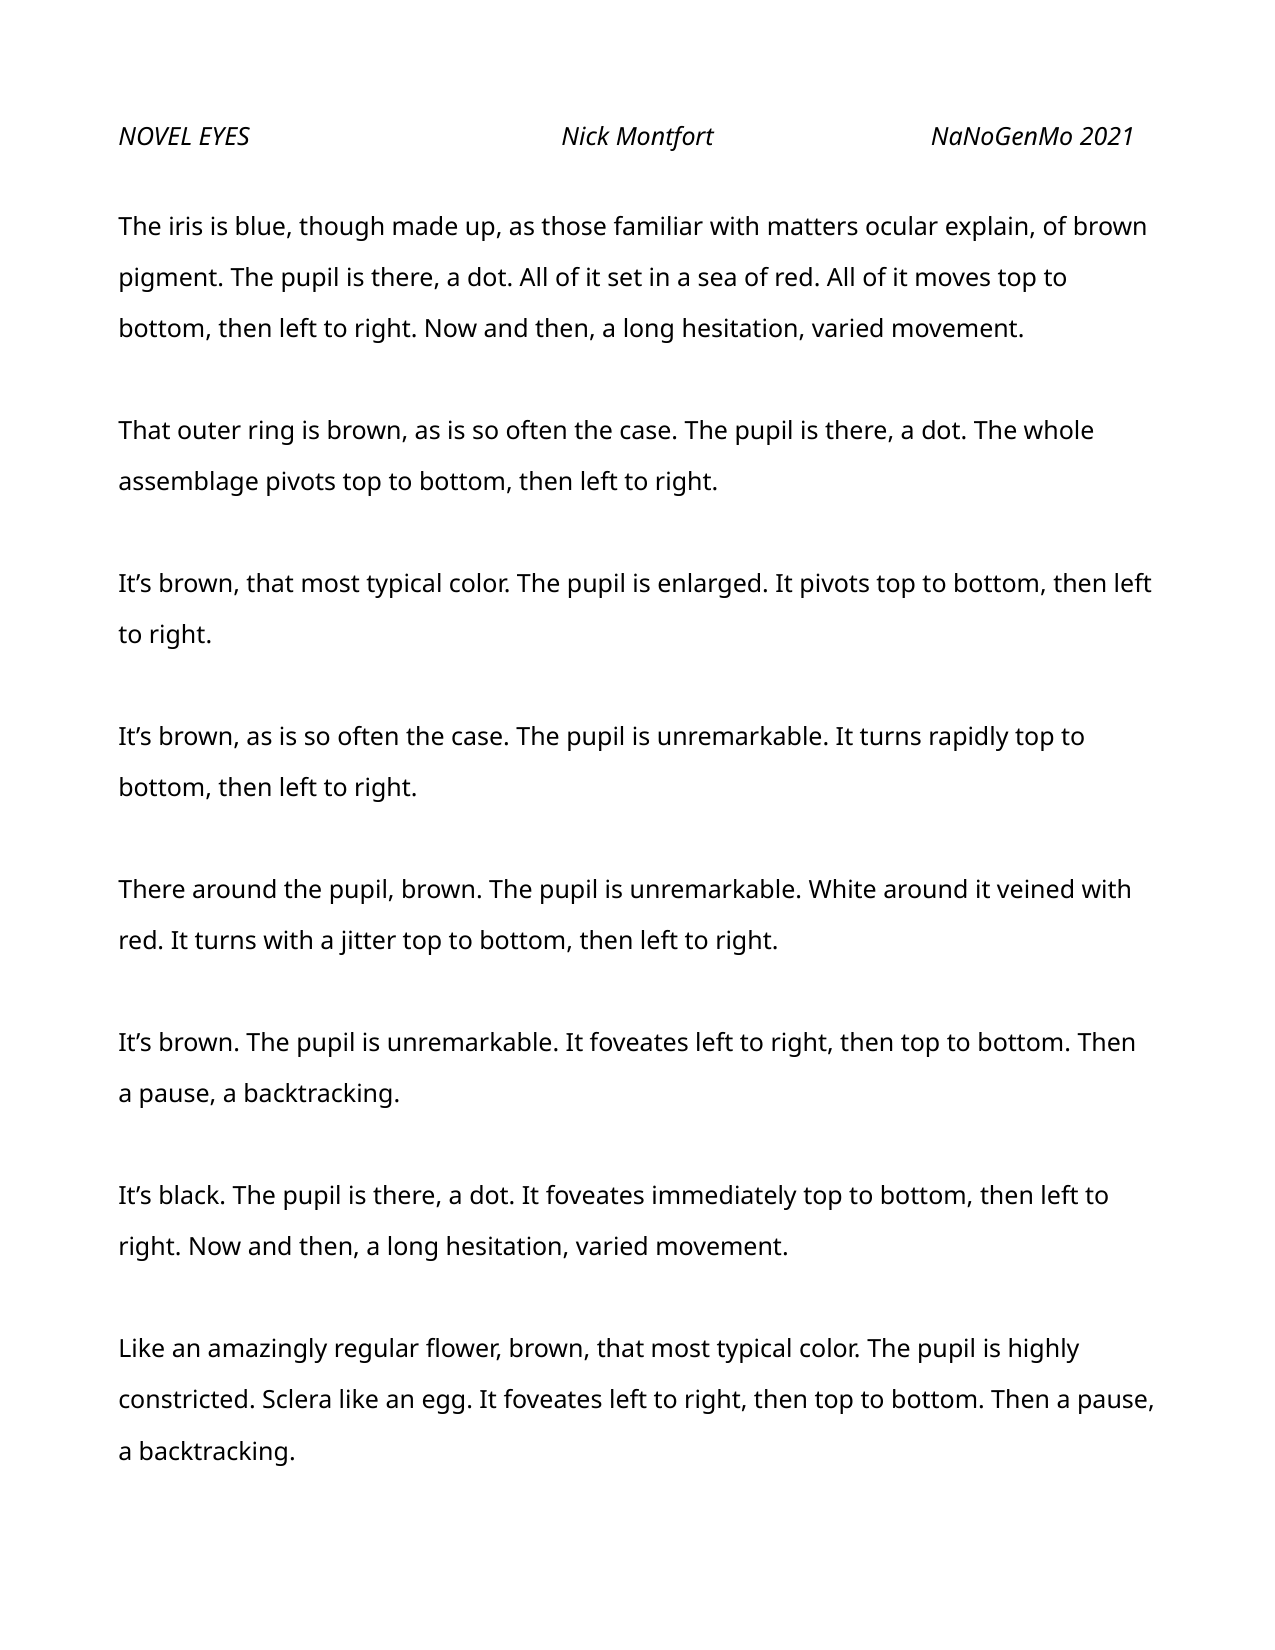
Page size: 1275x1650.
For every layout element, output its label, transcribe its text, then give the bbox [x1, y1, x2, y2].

text There around the pupil, brown. The pupil is unremarkable. White around it veined with red. It turns with a jitter top to bottom, then left to right. [118, 872, 1157, 957]
text That outer ring is brown, as is so often the case. The pupil is there, a dot. The whole assemblage pivots top to bottom, then left to right. [118, 412, 1157, 497]
text The iris is blue, though made up, as those familiar with matters ocular explain, of brown pigment. The pupil is there, a dot. All of it set in a sea of red. All of it moves top to bottom, then left to right. Now and then, a long hesitation, varied movement. [118, 208, 1157, 344]
text It’s brown. The pupil is unremarkable. It foveates left to right, then top to bottom. Then a pause, a backtracking. [118, 1025, 1157, 1110]
text Like an amazingly regular flower, brown, that most typical color. The pupil is highly constricted. Sclera like an egg. It foveates left to right, then top to bottom. Then a pause, a backtracking. [118, 1331, 1157, 1467]
text It’s black. The pupil is there, a dot. It foveates immediately top to bottom, then left to right. Now and then, a long hesitation, varied movement. [118, 1178, 1157, 1263]
text It’s brown, that most typical color. The pupil is enlarged. It pivots top to bottom, then left to right. [118, 565, 1157, 651]
text It’s brown, as is so often the case. The pupil is unremarkable. It turns rapidly top to bottom, then left to right. [118, 718, 1157, 804]
